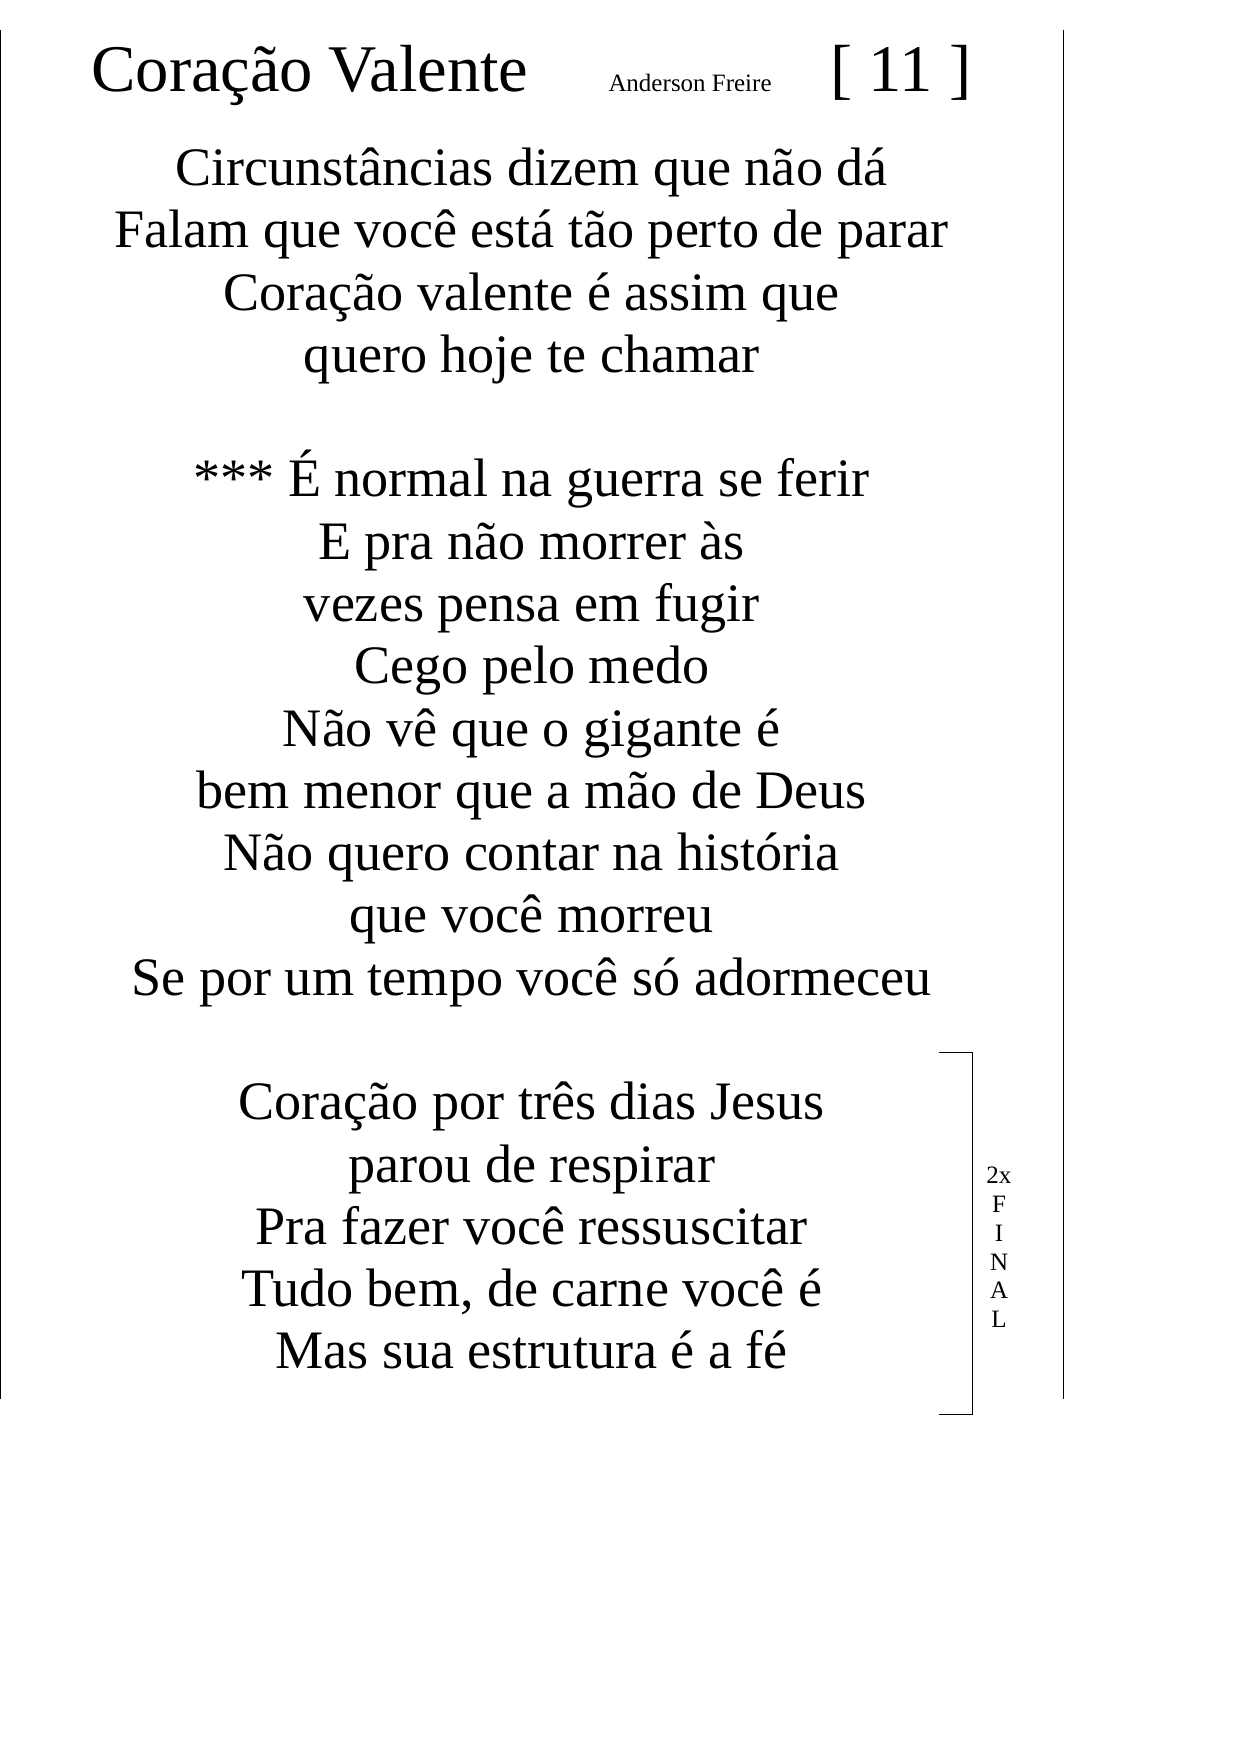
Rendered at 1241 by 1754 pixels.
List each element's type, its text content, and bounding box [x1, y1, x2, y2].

text Circunstâncias dizem que não dá [29, 135, 1033, 197]
text que você morreu [29, 882, 1033, 945]
text Cego pelo medo [29, 633, 1033, 696]
text parou de respirar [29, 1132, 972, 1194]
text parou de respirar [973, 1132, 1033, 1194]
text bem menor que a mão de Deus [29, 758, 1033, 820]
text E pra não morrer às [29, 509, 1033, 571]
text Pra fazer você ressuscitar [29, 1194, 972, 1256]
text Se por um tempo você só adormeceu [29, 945, 1033, 1007]
text Coração por três dias Jesus [29, 1069, 972, 1132]
text Falam que você está tão perto de parar [29, 197, 1033, 259]
text Não vê que o gigante é [29, 696, 1033, 758]
text quero hoje te chamar [29, 322, 1033, 384]
text Coração valente é assim que [29, 259, 1033, 322]
text Não quero contar na história [29, 820, 1033, 882]
text [973, 1069, 1033, 1132]
text Mas sua estrutura é a fé [29, 1318, 972, 1381]
text Tudo bem, de carne você é [29, 1256, 972, 1318]
text *** É normal na guerra se ferir [29, 446, 1033, 509]
text Coração Valente Anderson Freire [ 11 ] [29, 29, 1033, 106]
text Pra fazer você ressuscitar [973, 1194, 1033, 1256]
text Mas sua estrutura é a fé [973, 1318, 1033, 1381]
text Tudo bem, de carne você é [973, 1256, 1033, 1318]
text vezes pensa em fugir [29, 571, 1033, 633]
